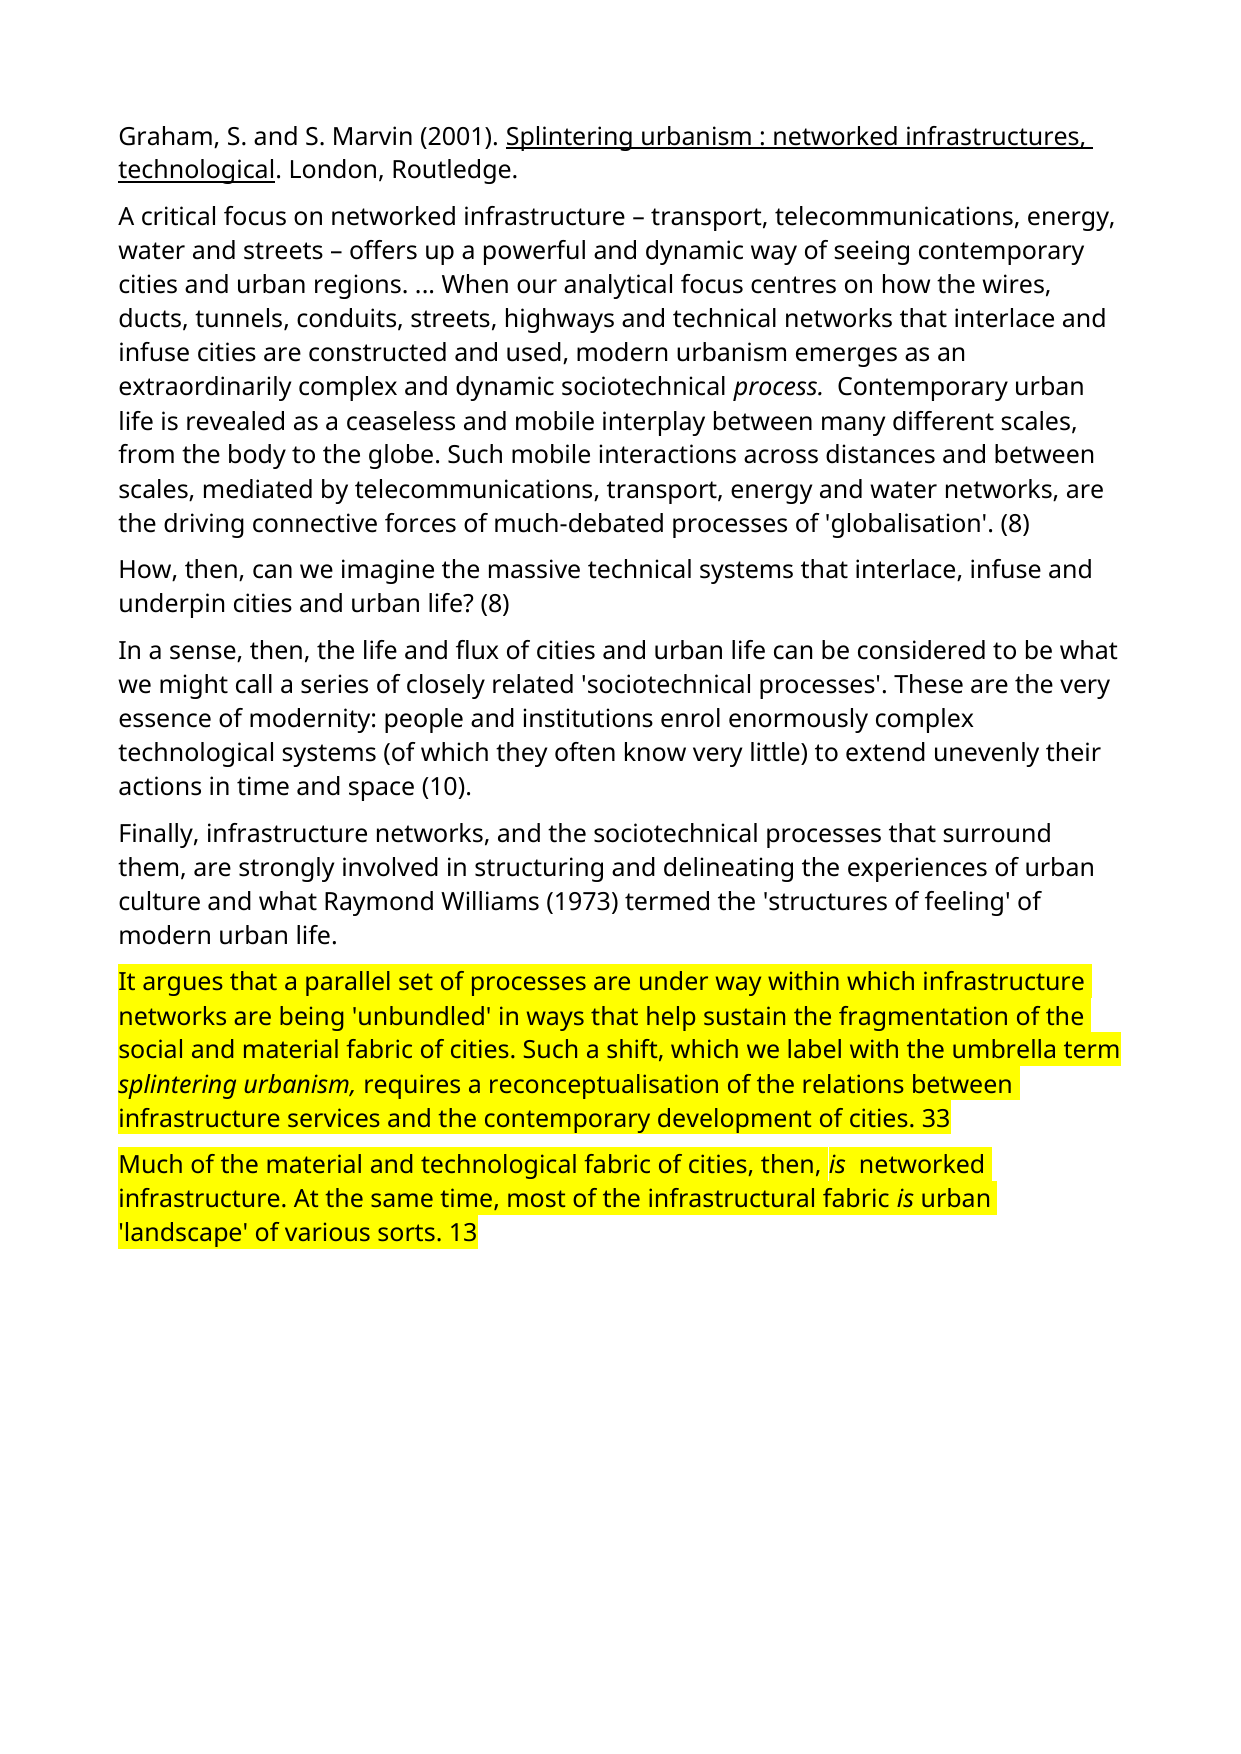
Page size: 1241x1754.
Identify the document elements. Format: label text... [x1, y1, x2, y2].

text Much of the material and technological fabric of cities, then, is networked infrastructure. At the same time, most of the infrastructural fabric is urban 'landscape' of various sorts. 13 [118, 1147, 1122, 1249]
text A critical focus on networked infrastructure – transport, telecommunications, energy, water and streets – offers up a powerful and dynamic way of seeing contemporary cities and urban regions. ... When our analytical focus centres on how the wires, ducts, tunnels, conduits, streets, highways and technical networks that interlace and infuse cities are constructed and used, modern urbanism emerges as an extraordinarily complex and dynamic sociotechnical process. Contemporary urban life is revealed as a ceaseless and mobile interplay between many different scales, from the body to the globe. Such mobile interactions across distances and between scales, mediated by telecommunications, transport, energy and water networks, are the driving connective forces of much-debated processes of 'globalisation'. (8) [118, 199, 1122, 539]
text Finally, infrastructure networks, and the sociotechnical processes that surround them, are strongly involved in structuring and delineating the experiences of urban culture and what Raymond Williams (1973) termed the 'structures of feeling' of modern urban life. [118, 815, 1122, 952]
text Graham, S. and S. Marvin (2001). Splintering urbanism : networked infrastructures, technological. London, Routledge. [118, 118, 1122, 186]
text How, then, can we imagine the massive technical systems that interlace, infuse and underpin cities and urban life? (8) [118, 552, 1122, 620]
text In a sense, then, the life and flux of cities and urban life can be considered to be what we might call a series of closely related 'sociotechnical processes'. These are the very essence of modernity: people and institutions enrol enormously complex technological systems (of which they often know very little) to extend unevenly their actions in time and space (10). [118, 632, 1122, 803]
text It argues that a parallel set of processes are under way within which infrastructure networks are being 'unbundled' in ways that help sustain the fragmentation of the social and material fabric of cities. Such a shift, which we label with the umbrella term splintering urbanism, requires a reconceptualisation of the relations between infrastructure services and the contemporary development of cities. 33 [118, 964, 1122, 1134]
